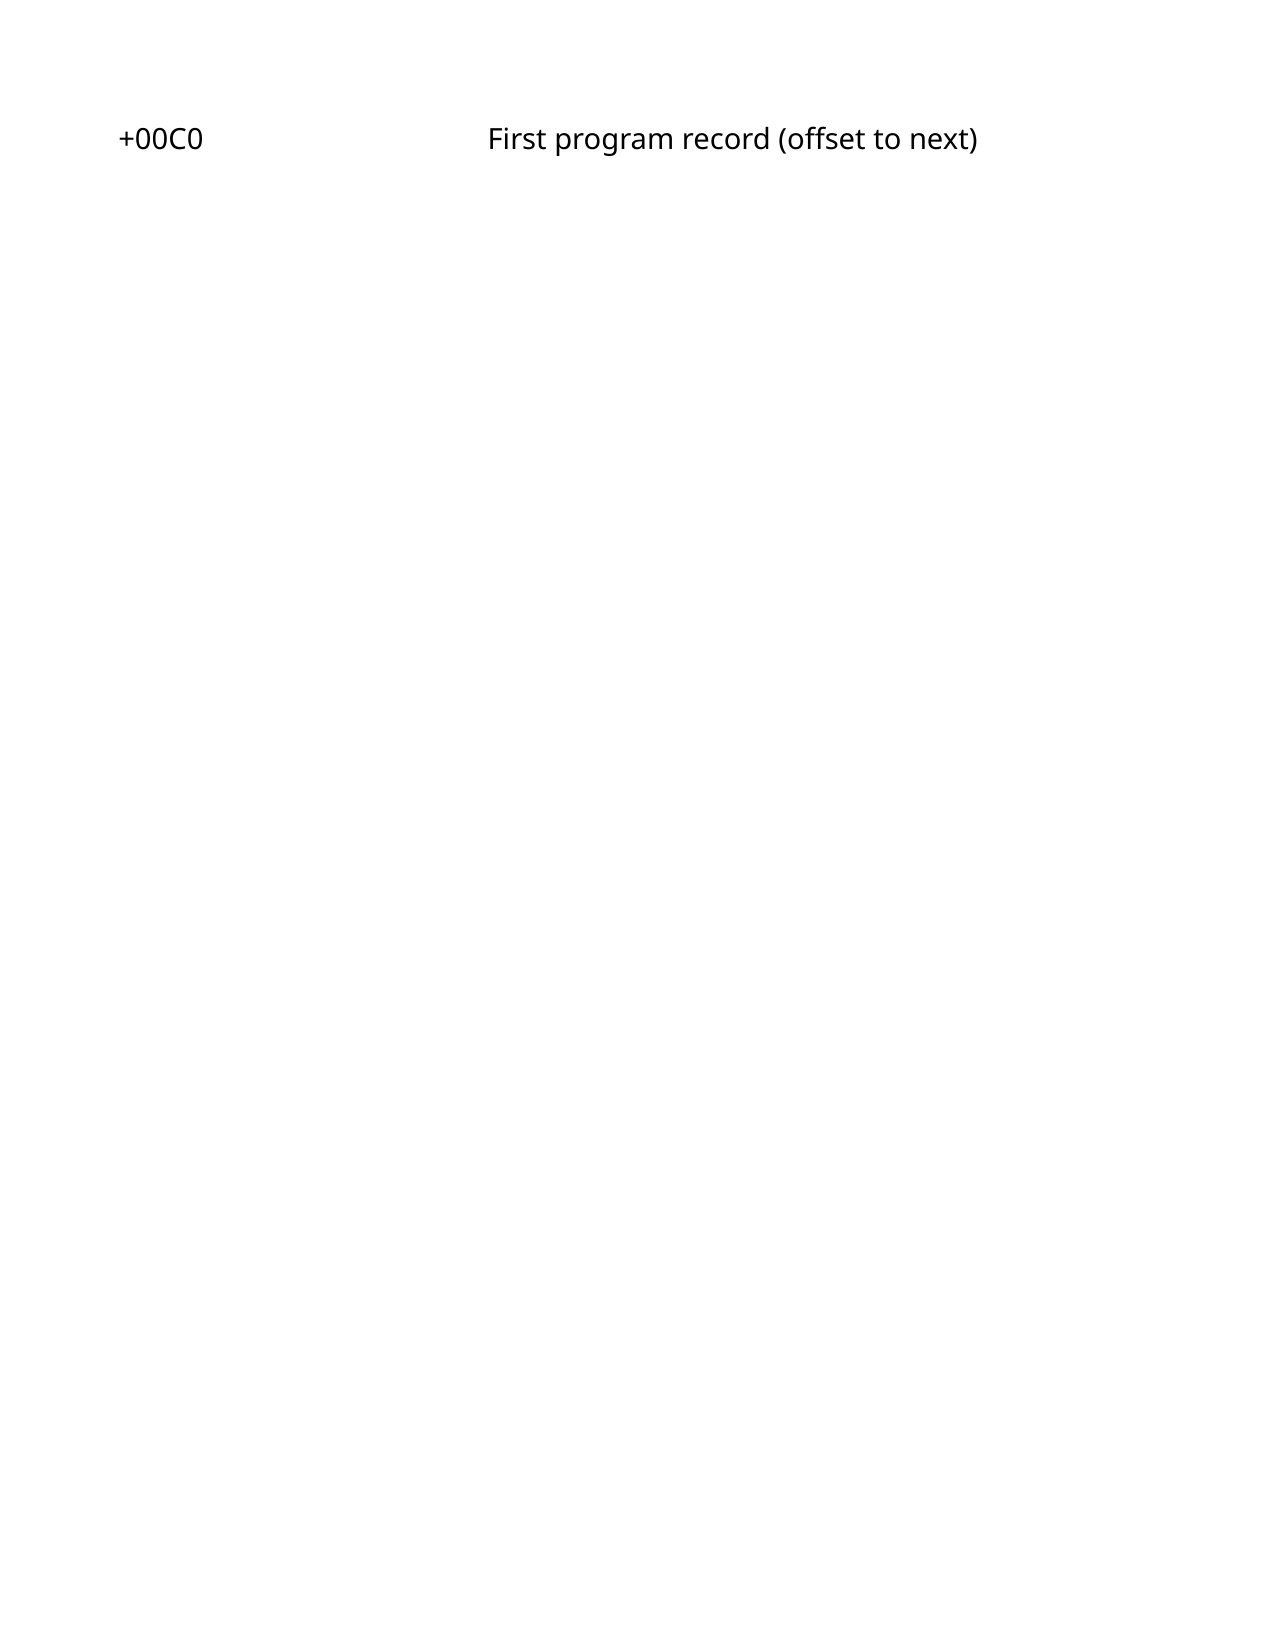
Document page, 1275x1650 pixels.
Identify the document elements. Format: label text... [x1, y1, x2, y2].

text +00C0 First program record (offset to next) [118, 118, 1157, 158]
